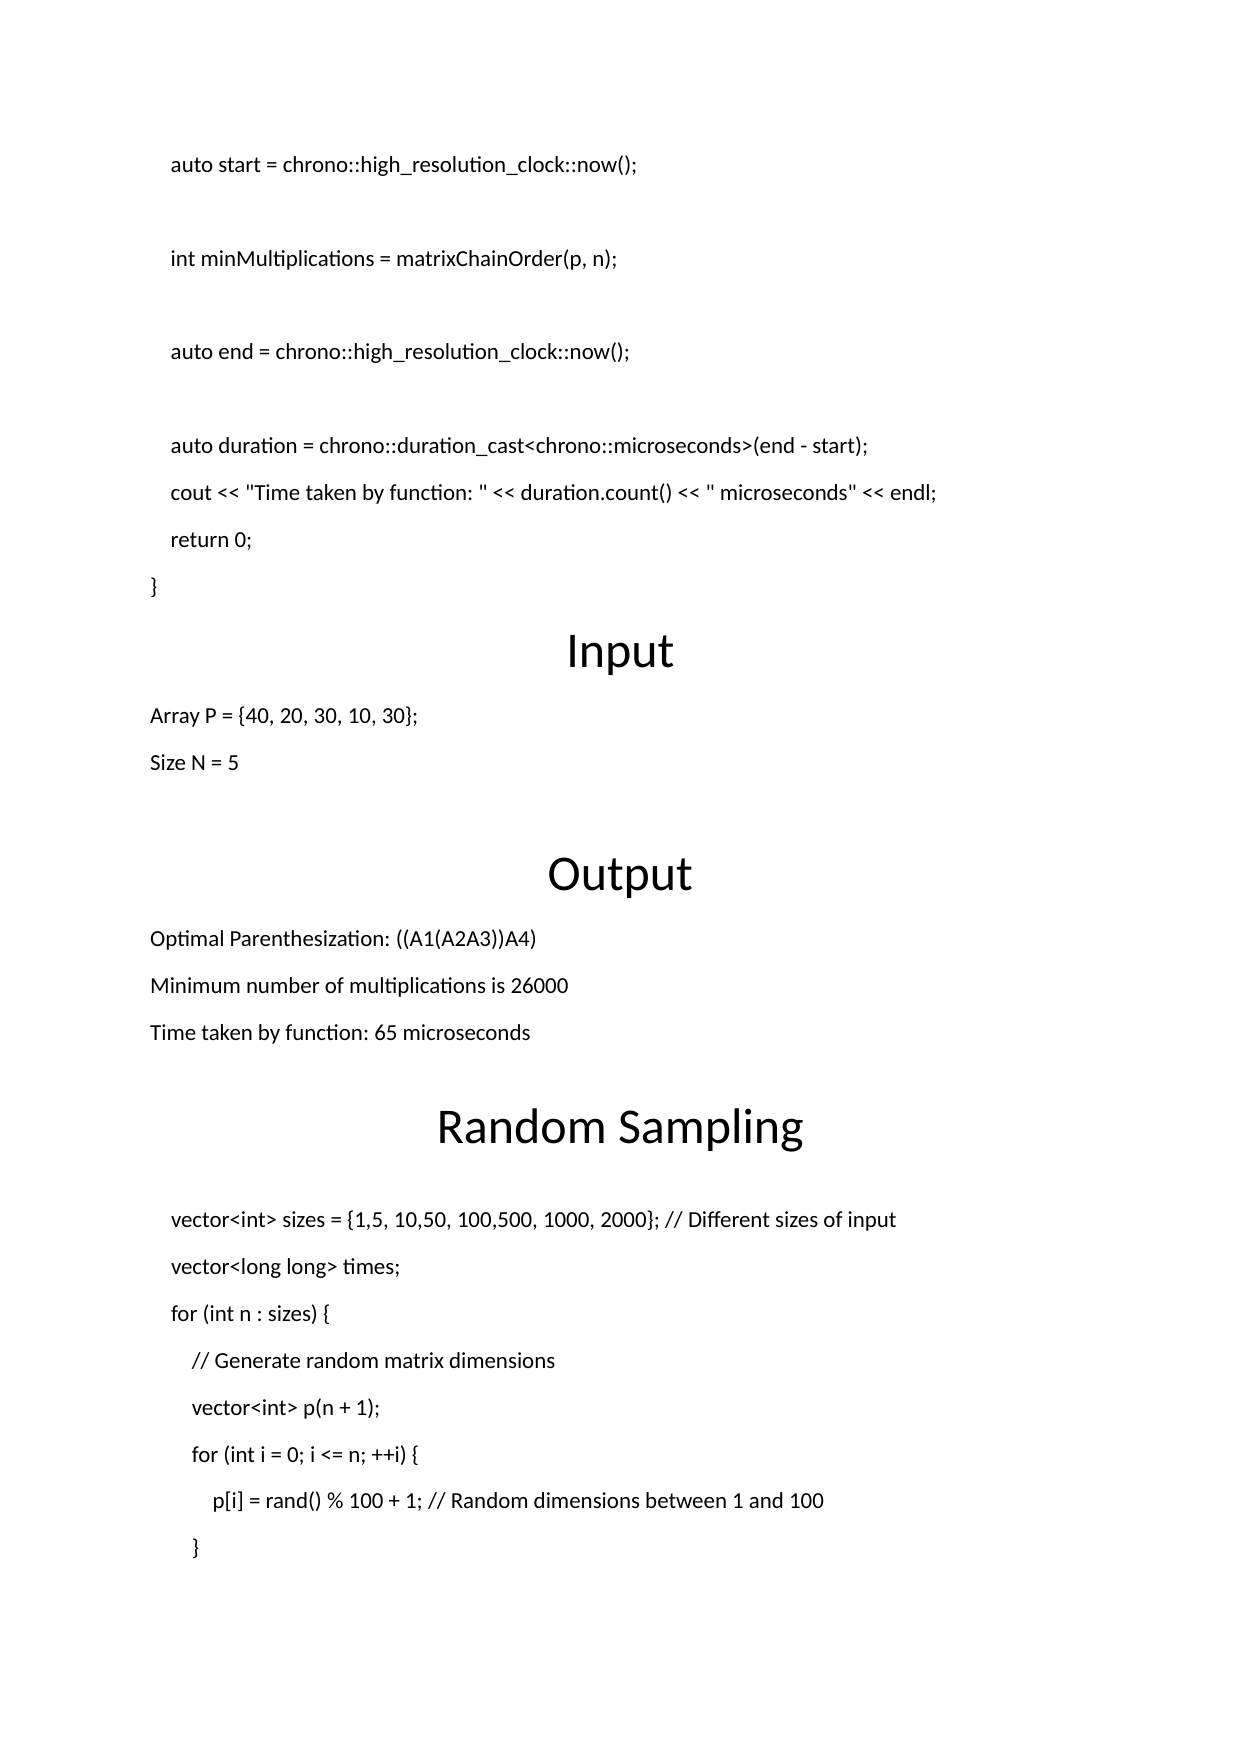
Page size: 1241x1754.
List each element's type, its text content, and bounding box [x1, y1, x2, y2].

text Minimum number of multiplications is 26000 [150, 971, 1090, 999]
text int minMultiplications = matrixChainOrder(p, n); [150, 244, 1090, 272]
text cout << "Time taken by function: " << duration.count() << " microseconds" << endl; [150, 478, 1090, 506]
text auto end = chrono::high_resolution_clock::now(); [150, 337, 1090, 366]
text for (int i = 0; i <= n; ++i) { [150, 1440, 1090, 1468]
text vector<long long> times; [150, 1252, 1090, 1280]
text Random Sampling [150, 1095, 1090, 1186]
text Array P = {40, 20, 30, 10, 30}; [150, 701, 1090, 729]
text Size N = 5 [150, 748, 1090, 776]
text auto duration = chrono::duration_cast<chrono::microseconds>(end - start); [150, 431, 1090, 459]
text Input [150, 619, 1090, 680]
text Optimal Parenthesization: ((A1(A2A3))A4) [150, 924, 1090, 952]
text } [150, 1533, 1090, 1561]
text return 0; [150, 525, 1090, 553]
text // Generate random matrix dimensions [150, 1346, 1090, 1374]
text Output [150, 842, 1090, 903]
text Time taken by function: 65 microseconds [150, 1018, 1090, 1076]
text } [150, 572, 1090, 600]
text for (int n : sizes) { [150, 1299, 1090, 1327]
text auto start = chrono::high_resolution_clock::now(); [150, 150, 1090, 178]
text vector<int> p(n + 1); [150, 1393, 1090, 1421]
text vector<int> sizes = {1,5, 10,50, 100,500, 1000, 2000}; // Different sizes of input [150, 1205, 1090, 1233]
text p[i] = rand() % 100 + 1; // Random dimensions between 1 and 100 [150, 1487, 1090, 1514]
